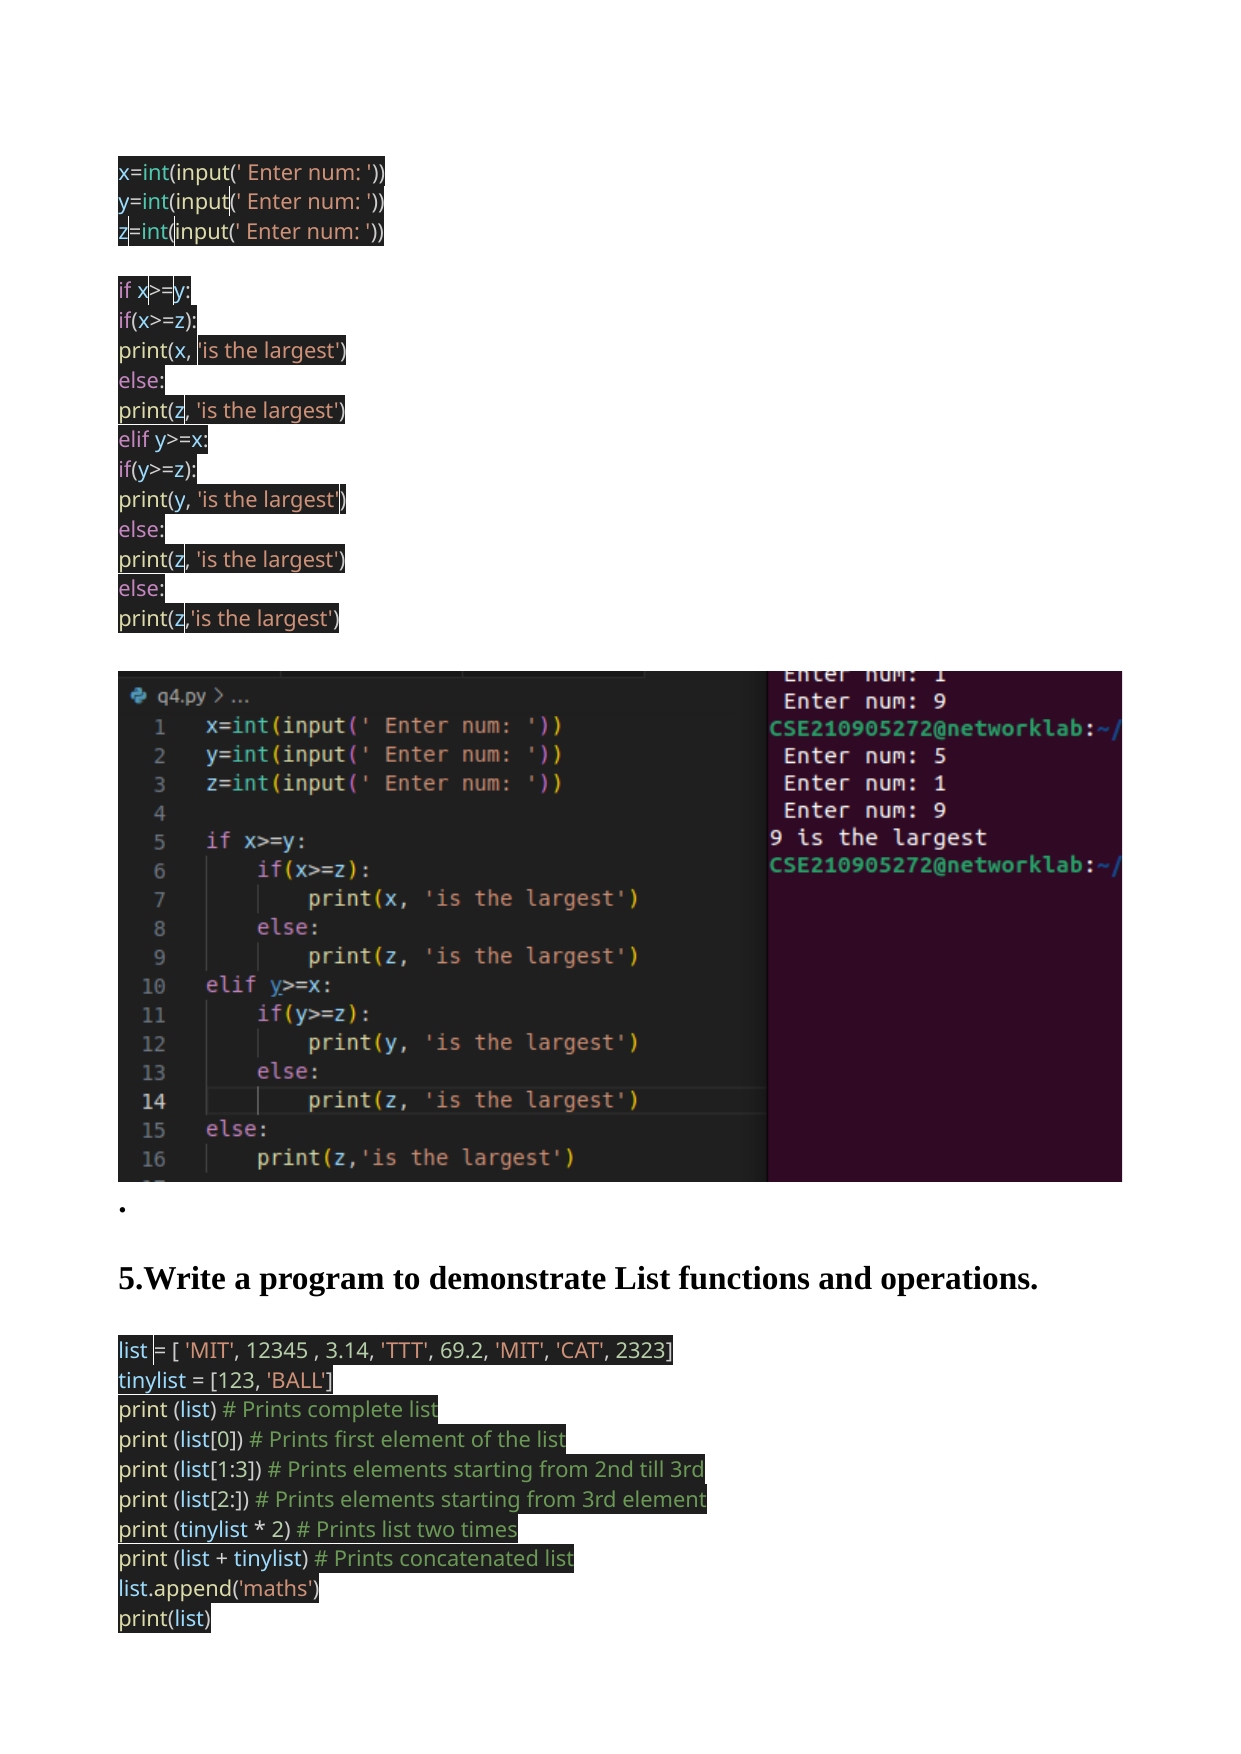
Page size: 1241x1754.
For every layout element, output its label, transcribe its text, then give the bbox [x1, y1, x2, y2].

text . [118, 1182, 1122, 1220]
text 5.Write a program to demonstrate List functions and operations. [118, 1258, 1122, 1297]
text print(x, 'is the largest') [118, 335, 1122, 365]
text else: [118, 573, 1122, 603]
text print (list + tinylist) # Prints concatenated list [118, 1543, 1122, 1573]
text print (list[0]) # Prints first element of the list [118, 1424, 1122, 1454]
text print (list[1:3]) # Prints elements starting from 2nd till 3rd [118, 1454, 1122, 1484]
text print(list) [118, 1603, 1122, 1633]
text list.append('maths') [118, 1573, 1122, 1603]
text x=int(input(' Enter num: ')) [118, 156, 1122, 186]
text tinylist = [123, 'BALL'] [118, 1365, 1122, 1394]
picture [118, 671, 1123, 1182]
text print(z,'is the largest') [118, 603, 1122, 633]
text print(z, 'is the largest') [118, 544, 1122, 573]
text y=int(input(' Enter num: ')) [118, 186, 1122, 216]
text print (list[2:]) # Prints elements starting from 3rd element [118, 1484, 1122, 1514]
text list = [ 'MIT', 12345 , 3.14, 'TTT', 69.2, 'MIT', 'CAT', 2323] [118, 1335, 1122, 1365]
text print(y, 'is the largest') [118, 484, 1122, 514]
text if(y>=z): [118, 454, 1122, 484]
text else: [118, 365, 1122, 395]
text else: [118, 514, 1122, 544]
text if x>=y: [118, 276, 1122, 305]
text print (tinylist * 2) # Prints list two times [118, 1514, 1122, 1543]
text print (list) # Prints complete list [118, 1394, 1122, 1424]
text z=int(input(' Enter num: ')) [118, 216, 1122, 246]
text print(z, 'is the largest') [118, 395, 1122, 424]
text if(x>=z): [118, 305, 1122, 335]
text elif y>=x: [118, 424, 1122, 454]
